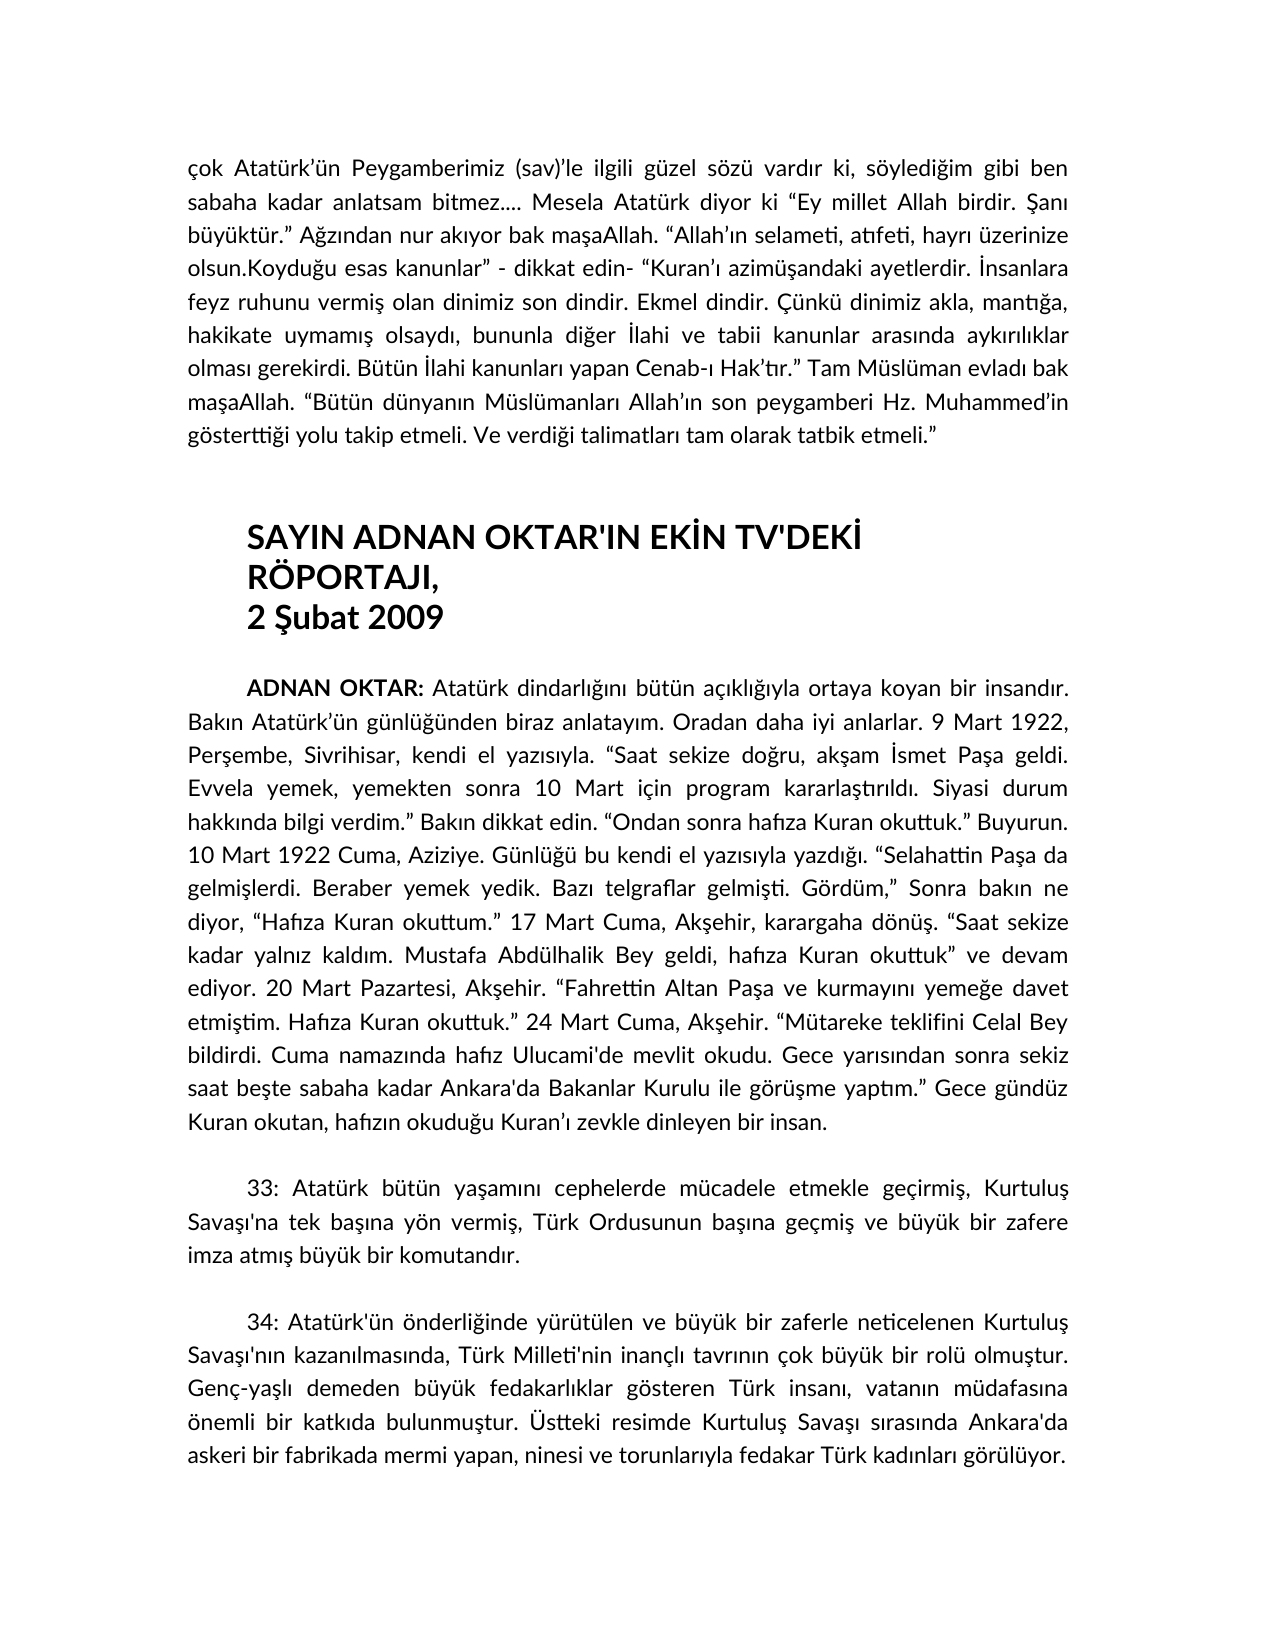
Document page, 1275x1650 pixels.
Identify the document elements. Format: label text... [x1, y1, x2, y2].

text çok Atatürk’ün Peygamberimiz (sav)’le ilgili güzel sözü vardır ki, söylediğim gibi ben sabaha kadar anlatsam bitmez.... Mesela Atatürk diyor ki “Ey millet Allah birdir. Şanı büyüktür.” Ağzından nur akıyor bak maşaAllah. “Allah’ın selameti, atıfeti, hayrı üzerinize olsun.Koyduğu esas kanunlar” - dikkat edin- “Kuran’ı azimüşandaki ayetlerdir. İnsanlara feyz ruhunu vermiş olan dinimiz son dindir. Ekmel dindir. Çünkü dinimiz akla, mantığa, hakikate uymamış olsaydı, bununla diğer İlahi ve tabii kanunlar arasında aykırılıklar olması gerekirdi. Bütün İlahi kanunları yapan Cenab-ı Hak’tır.” Tam Müslüman evladı bak maşaAllah. “Bütün dünyanın Müslümanları Allah’ın son peygamberi Hz. Muhammed’in gösterttiği yolu takip etmeli. Ve verdiği talimatları tam olarak tatbik etmeli.” [187, 150, 1070, 450]
text 34: Atatürk'ün önderliğinde yürütülen ve büyük bir zaferle neticelenen Kurtuluş Savaşı'nın kazanılmasında, Türk Milleti'nin inançlı tavrının çok büyük bir rolü olmuştur. Genç-yaşlı demeden büyük fedakarlıklar gösteren Türk insanı, vatanın müdafasına önemli bir katkıda bulunmuştur. Üstteki resimde Kurtuluş Savaşı sırasında Ankara'da askeri bir fabrikada mermi yapan, ninesi ve torunlarıyla fedakar Türk kadınları görülüyor. [187, 1303, 1070, 1470]
text SAYIN ADNAN OKTAR'IN EKİN TV'DEKİ [187, 517, 1070, 557]
text RÖPORTAJI, [187, 557, 1070, 597]
text 2 Şubat 2009 [187, 597, 1070, 637]
text 33: Atatürk bütün yaşamını cephelerde mücadele etmekle geçirmiş, Kurtuluş Savaşı'na tek başına yön vermiş, Türk Ordusunun başına geçmiş ve büyük bir zafere imza atmış büyük bir komutandır. [187, 1170, 1070, 1270]
text ADNAN OKTAR: Atatürk dindarlığını bütün açıklığıyla ortaya koyan bir insandır. Bakın Atatürk’ün günlüğünden biraz anlatayım. Oradan daha iyi anlarlar. 9 Mart 1922, Perşembe, Sivrihisar, kendi el yazısıyla. “Saat sekize doğru, akşam İsmet Paşa geldi. Evvela yemek, yemekten sonra 10 Mart için program kararlaştırıldı. Siyasi durum hakkında bilgi verdim.” Bakın dikkat edin. “Ondan sonra hafıza Kuran okuttuk.” Buyurun. 10 Mart 1922 Cuma, Aziziye. Günlüğü bu kendi el yazısıyla yazdığı. “Selahattin Paşa da gelmişlerdi. Beraber yemek yedik. Bazı telgraflar gelmişti. Gördüm,” Sonra bakın ne diyor, “Hafıza Kuran okuttum.” 17 Mart Cuma, Akşehir, karargaha dönüş. “Saat sekize kadar yalnız kaldım. Mustafa Abdülhalik Bey geldi, hafıza Kuran okuttuk” ve devam ediyor. 20 Mart Pazartesi, Akşehir. “Fahrettin Altan Paşa ve kurmayını yemeğe davet etmiştim. Hafıza Kuran okuttuk.” 24 Mart Cuma, Akşehir. “Mütareke teklifini Celal Bey bildirdi. Cuma namazında hafız Ulucami'de mevlit okudu. Gece yarısından sonra sekiz saat beşte sabaha kadar Ankara'da Bakanlar Kurulu ile görüşme yaptım.” Gece gündüz Kuran okutan, hafızın okuduğu Kuran’ı zevkle dinleyen bir insan. [187, 670, 1070, 1137]
